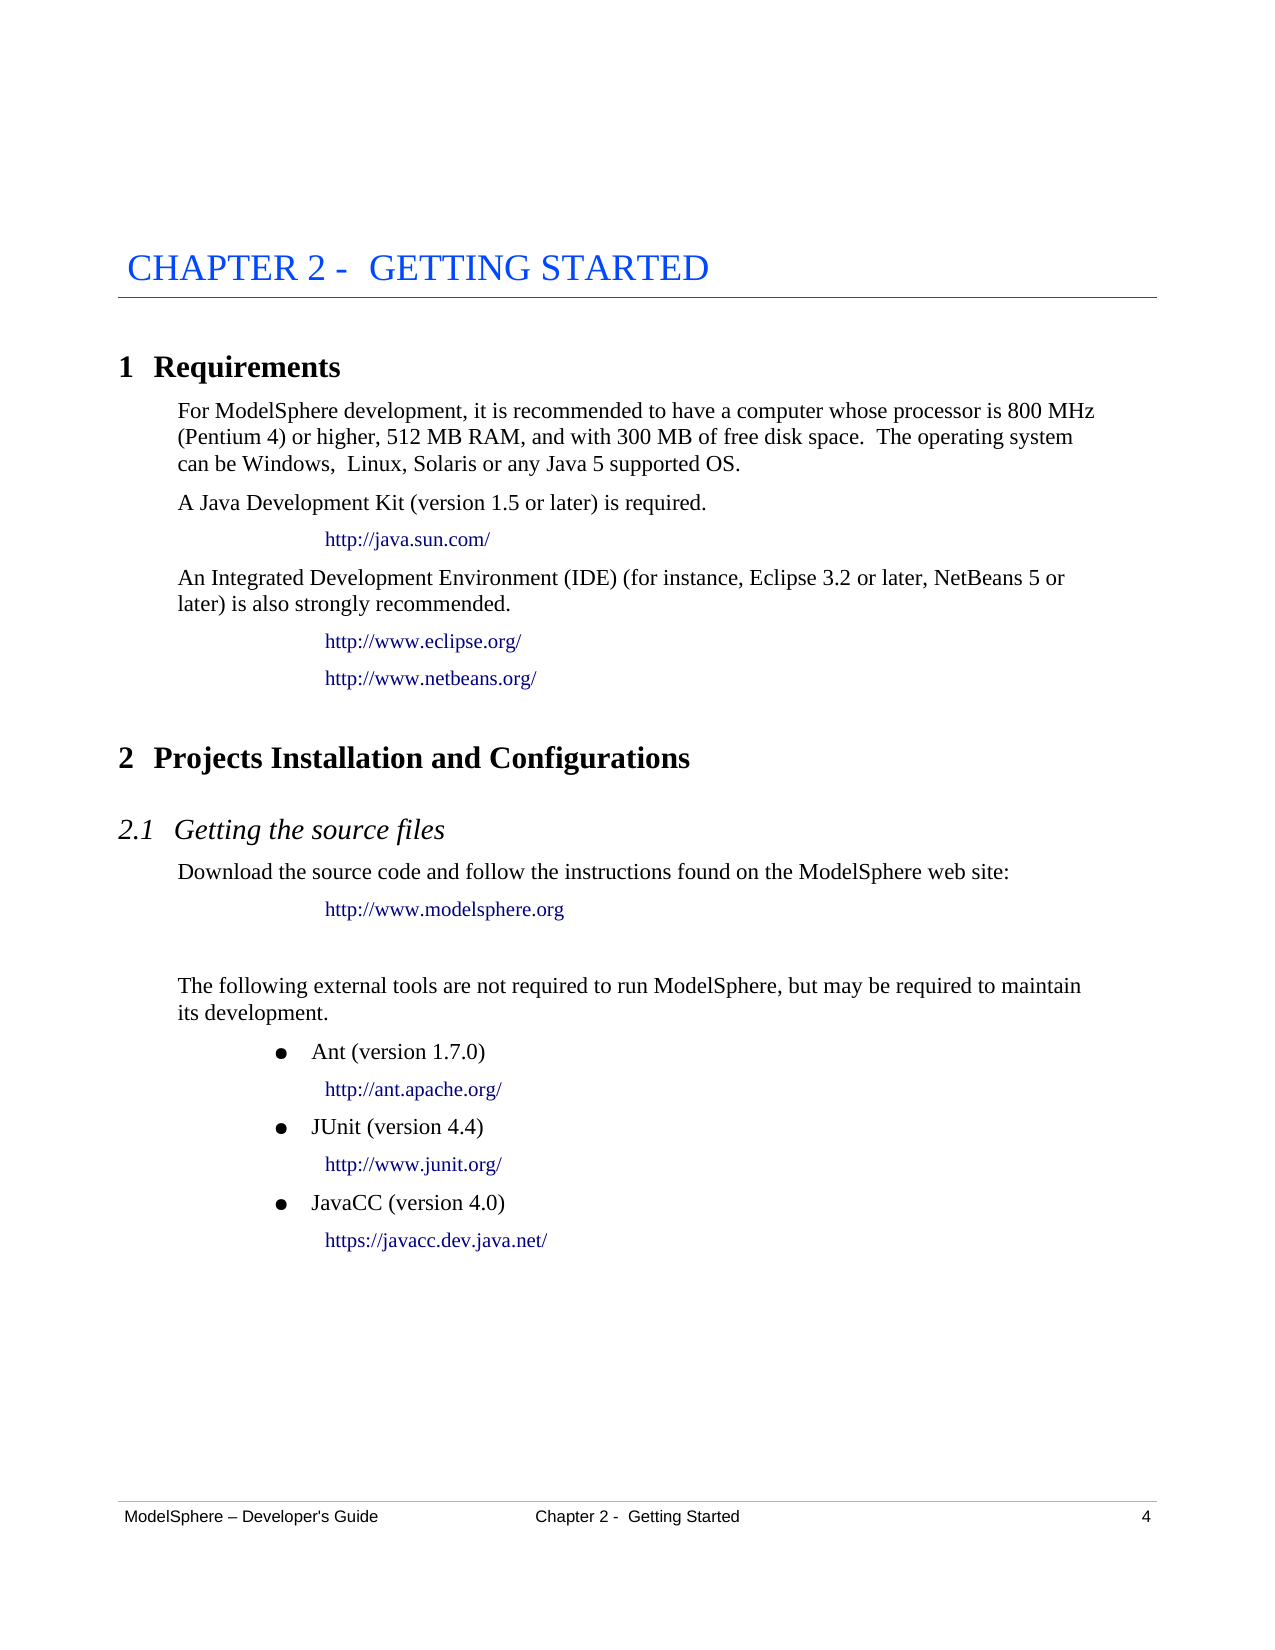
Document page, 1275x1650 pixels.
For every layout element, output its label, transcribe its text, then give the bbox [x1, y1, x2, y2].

list JUnit (version 4.4) [274, 1113, 1157, 1139]
text http://www.netbeans.org/ [325, 666, 1109, 690]
text For ModelSphere development, it is recommended to have a computer whose processor is 800 MHz (Pentium 4) or higher, 512 MB RAM, and with 300 MB of free disk space. The operating system can be Windows, Linux, Solaris or any Java 5 supported OS. [177, 397, 1109, 476]
text Download the source code and follow the instructions found on the ModelSphere web site: [177, 858, 1109, 885]
text http://www.eclipse.org/ [325, 629, 1109, 653]
subtitle Getting the source files [118, 812, 1157, 846]
subtitle Projects Installation and Configurations [118, 739, 1157, 775]
text A Java Development Kit (version 1.5 or later) is required. [177, 488, 1109, 515]
text http://java.sun.com/ [325, 527, 1109, 551]
text http://ant.apache.org/ [325, 1077, 1109, 1101]
text An Integrated Development Environment (IDE) (for instance, Eclipse 3.2 or later, NetBeans 5 or later) is also strongly recommended. [177, 564, 1109, 617]
list Ant (version 1.7.0) [274, 1038, 1157, 1064]
text The following external tools are not required to run ModelSphere, but may be required to maintain its development. [177, 973, 1109, 1025]
list JavaCC (version 4.0) [274, 1189, 1157, 1215]
text https://javacc.dev.java.net/ [325, 1227, 1109, 1252]
subtitle Getting Started [118, 236, 1157, 297]
subtitle Requirements [118, 349, 1157, 384]
text http://www.modelsphere.org [325, 897, 1109, 921]
text http://www.junit.org/ [325, 1152, 1109, 1176]
